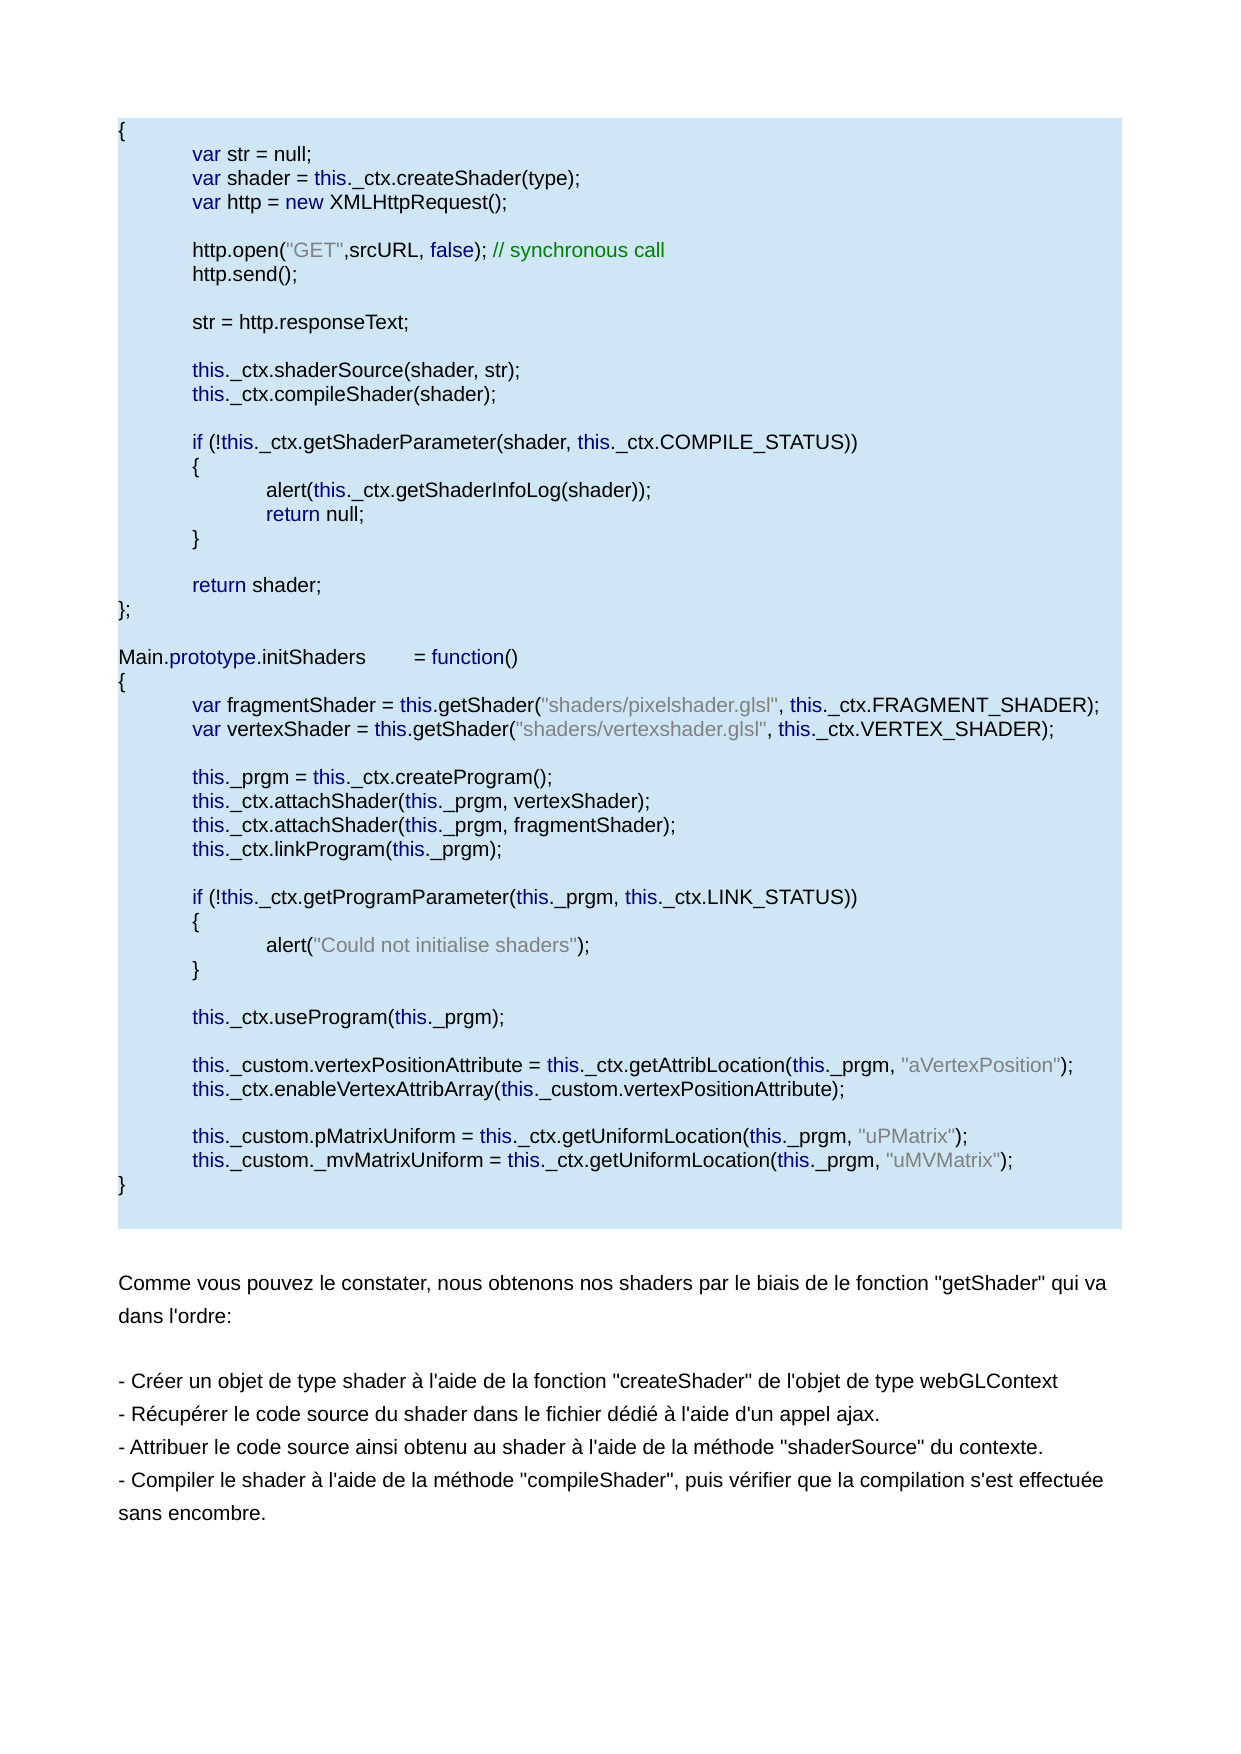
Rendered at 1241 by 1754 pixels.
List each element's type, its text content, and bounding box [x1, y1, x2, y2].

text http.open("GET",srcURL, false); // synchronous call [118, 238, 1122, 262]
text var http = new XMLHttpRequest(); [118, 190, 1122, 214]
text var vertexShader = this.getShader("shaders/vertexshader.glsl", this._ctx.VERTEX_SHADER); [118, 717, 1122, 741]
text - Attribuer le code source ainsi obtenu au shader à l'aide de la méthode "shaderSource" du contexte. [118, 1426, 1122, 1459]
text - Récupérer le code source du shader dans le fichier dédié à l'aide d'un appel ajax. [118, 1393, 1122, 1426]
text { [118, 669, 1122, 693]
text { [118, 453, 1122, 477]
text } [118, 525, 1122, 549]
text if (!this._ctx.getShaderParameter(shader, this._ctx.COMPILE_STATUS)) [118, 429, 1122, 453]
text var fragmentShader = this.getShader("shaders/pixelshader.glsl", this._ctx.FRAGMENT_SHADER); [118, 693, 1122, 717]
text this._ctx.shaderSource(shader, str); [118, 358, 1122, 382]
text var shader = this._ctx.createShader(type); [118, 166, 1122, 190]
text } [118, 1172, 1122, 1196]
text this._custom.pMatrixUniform = this._ctx.getUniformLocation(this._prgm, "uPMatrix"); [118, 1124, 1122, 1148]
text - Compiler le shader à l'aide de la méthode "compileShader", puis vérifier que la compilation s'est effectuée sans encombre. [118, 1459, 1122, 1524]
text - Créer un objet de type shader à l'aide de la fonction "createShader" de l'objet de type webGLContext [118, 1360, 1122, 1393]
text str = http.responseText; [118, 310, 1122, 334]
text http.send(); [118, 262, 1122, 286]
text } [118, 957, 1122, 981]
text Comme vous pouvez le constater, nous obtenons nos shaders par le biais de le fonction "getShader" qui va dans l'ordre: [118, 1262, 1122, 1327]
text this._custom.vertexPositionAttribute = this._ctx.getAttribLocation(this._prgm, "aVertexPosition"); [118, 1052, 1122, 1076]
text { [118, 909, 1122, 933]
text var str = null; [118, 142, 1122, 166]
text if (!this._ctx.getProgramParameter(this._prgm, this._ctx.LINK_STATUS)) [118, 885, 1122, 909]
text this._ctx.compileShader(shader); [118, 382, 1122, 406]
text return shader; [118, 573, 1122, 597]
text { [118, 118, 1122, 142]
text alert(this._ctx.getShaderInfoLog(shader)); [118, 477, 1122, 501]
text this._ctx.attachShader(this._prgm, vertexShader); [118, 789, 1122, 813]
text Main.prototype.initShaders = function() [118, 645, 1122, 669]
text return null; [118, 501, 1122, 525]
text this._ctx.enableVertexAttribArray(this._custom.vertexPositionAttribute); [118, 1076, 1122, 1100]
text this._ctx.attachShader(this._prgm, fragmentShader); [118, 813, 1122, 837]
text this._prgm = this._ctx.createProgram(); [118, 765, 1122, 789]
text this._ctx.useProgram(this._prgm); [118, 1004, 1122, 1028]
text alert("Could not initialise shaders"); [118, 933, 1122, 957]
text this._custom._mvMatrixUniform = this._ctx.getUniformLocation(this._prgm, "uMVMatrix"); [118, 1148, 1122, 1172]
text this._ctx.linkProgram(this._prgm); [118, 837, 1122, 861]
text }; [118, 597, 1122, 621]
